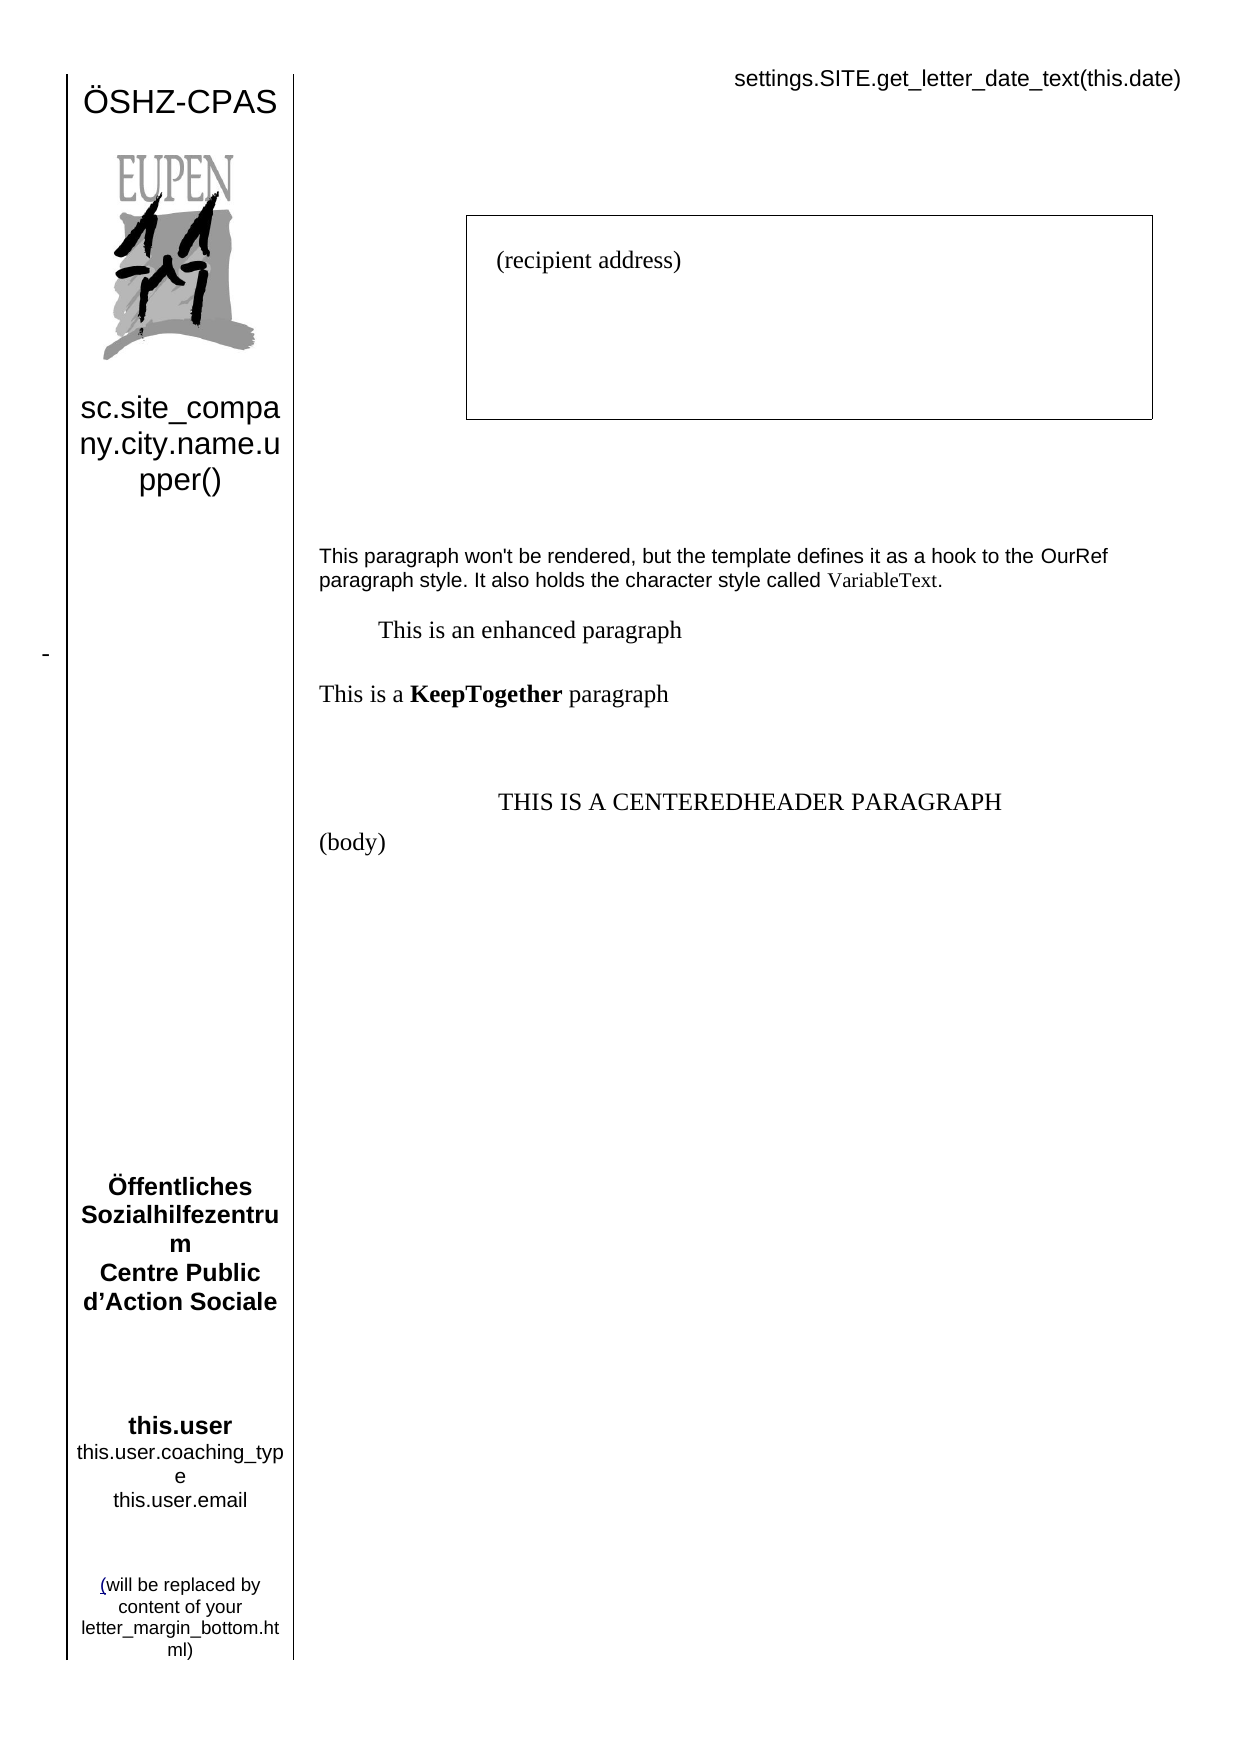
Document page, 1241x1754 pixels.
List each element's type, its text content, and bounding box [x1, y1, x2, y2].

text settings.SITE.get_letter_date_text(this.date) [319, 65, 1181, 91]
text ÖSHZ-CPAS [68, 74, 293, 121]
text (will be replaced by content of your letter_margin_bottom.html) [76, 1574, 284, 1660]
text sc.site_company.city.name.upper() [68, 381, 293, 497]
text This is a KeepTogether paragraph [319, 679, 1181, 708]
text (body) [319, 827, 1181, 856]
text Öffentliches Sozialhilfezentrum Centre Public d’Action Sociale [76, 1172, 285, 1344]
text (recipient address) [467, 216, 1152, 419]
text This paragraph won't be rendered, but the template defines it as a hook to the OurRef paragraph style. It also holds the character style called VariableText. [319, 543, 1181, 592]
text - [41, 638, 59, 667]
text This is a CenteredHeader paragraph [319, 787, 1181, 816]
picture [103, 155, 257, 361]
text this.user this.user.coaching_type this.user.email [76, 1411, 284, 1512]
text This is an enhanced paragraph [378, 615, 1122, 644]
